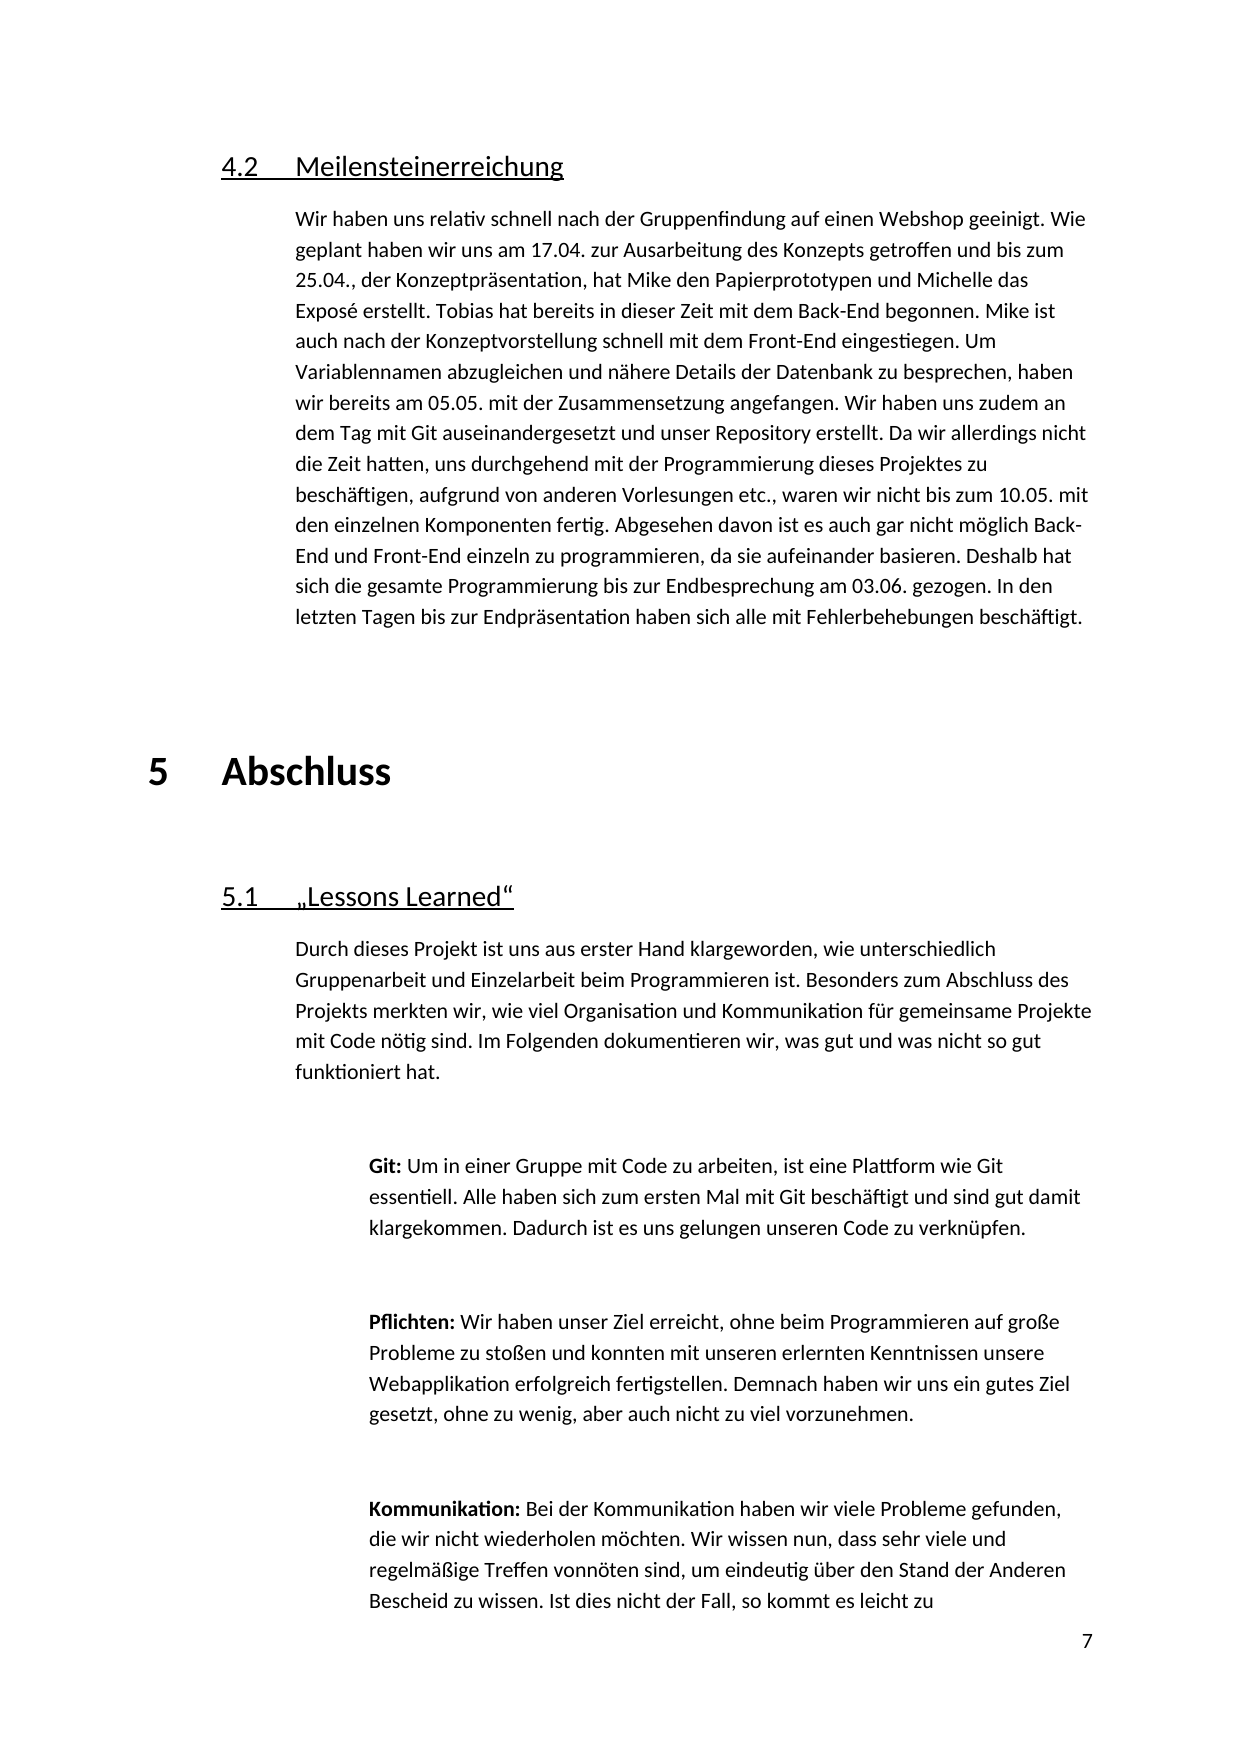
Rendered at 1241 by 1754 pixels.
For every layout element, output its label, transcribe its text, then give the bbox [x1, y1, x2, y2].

text Pflichten: Wir haben unser Ziel erreicht, ohne beim Programmieren auf große Probleme zu stoßen und konnten mit unseren erlernten Kenntnissen unsere Webapplikation erfolgreich fertigstellen. Demnach haben wir uns ein gutes Ziel gesetzt, ohne zu wenig, aber auch nicht zu viel vorzunehmen. [369, 1308, 1093, 1427]
text Durch dieses Projekt ist uns aus erster Hand klargeworden, wie unterschiedlich Gruppenarbeit und Einzelarbeit beim Programmieren ist. Besonders zum Abschluss des Projekts merkten wir, wie viel Organisation und Kommunikation für gemeinsame Projekte mit Code nötig sind. Im Folgenden dokumentieren wir, was gut und was nicht so gut funktioniert hat. [295, 936, 1093, 1085]
text 5 Abschluss [148, 745, 1093, 796]
text 5.1 „Lessons Learned“ [221, 878, 1093, 913]
text Wir haben uns relativ schnell nach der Gruppenfindung auf einen Webshop geeinigt. Wie geplant haben wir uns am 17.04. zur Ausarbeitung des Konzepts getroffen und bis zum 25.04., der Konzeptpräsentation, hat Mike den Papierprototypen und Michelle das Exposé erstellt. Tobias hat bereits in dieser Zeit mit dem Back-End begonnen. Mike ist auch nach der Konzeptvorstellung schnell mit dem Front-End eingestiegen. Um Variablennamen abzugleichen und nähere Details der Datenbank zu besprechen, haben wir bereits am 05.05. mit der Zusammensetzung angefangen. Wir haben uns zudem an dem Tag mit Git auseinandergesetzt und unser Repository erstellt. Da wir allerdings nicht die Zeit hatten, uns durchgehend mit der Programmierung dieses Projektes zu beschäftigen, aufgrund von anderen Vorlesungen etc., waren wir nicht bis zum 10.05. mit den einzelnen Komponenten fertig. Abgesehen davon ist es auch gar nicht möglich Back-End und Front-End einzeln zu programmieren, da sie aufeinander basieren. Deshalb hat sich die gesamte Programmierung bis zur Endbesprechung am 03.06. gezogen. In den letzten Tagen bis zur Endpräsentation haben sich alle mit Fehlerbehebungen beschäftigt. [295, 205, 1093, 630]
text Kommunikation: Bei der Kommunikation haben wir viele Probleme gefunden, die wir nicht wiederholen möchten. Wir wissen nun, dass sehr viele und regelmäßige Treffen vonnöten sind, um eindeutig über den Stand der Anderen Bescheid zu wissen. Ist dies nicht der Fall, so kommt es leicht zu [369, 1495, 1093, 1613]
text 4.2 Meilensteinerreichung [221, 148, 1093, 183]
text Git: Um in einer Gruppe mit Code zu arbeiten, ist eine Plattform wie Git essentiell. Alle haben sich zum ersten Mal mit Git beschäftigt und sind gut damit klargekommen. Dadurch ist es uns gelungen unseren Code zu verknüpfen. [369, 1153, 1093, 1241]
